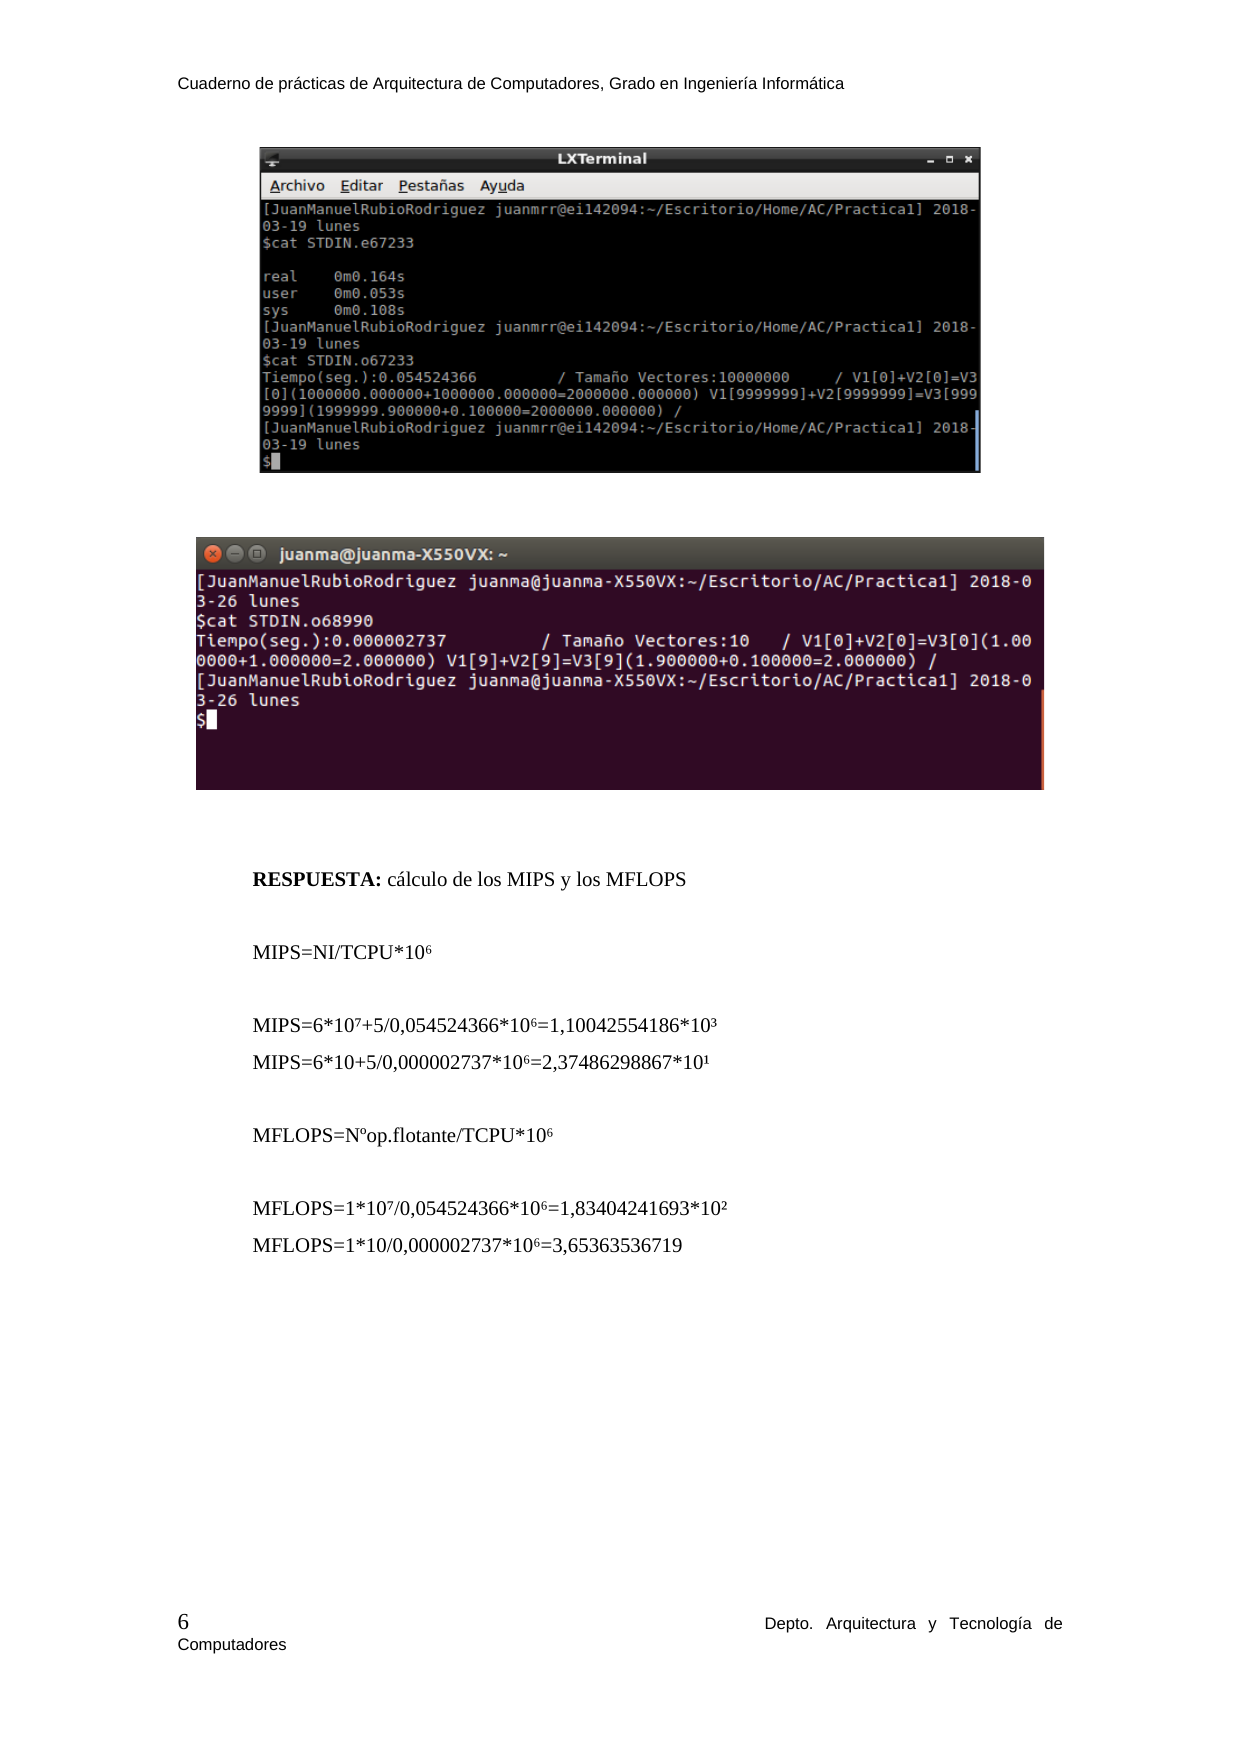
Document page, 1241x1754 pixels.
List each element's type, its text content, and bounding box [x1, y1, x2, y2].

picture [259, 147, 981, 473]
text MFLOPS=Nºop.flotante/TCPU*10⁶ [252, 1123, 1063, 1147]
text MFLOPS=1*10⁷/0,054524366*10⁶=1,83404241693*10² [252, 1196, 1063, 1220]
text MFLOPS=1*10/0,000002737*10⁶=3,65363536719 [252, 1232, 1063, 1257]
picture [196, 537, 1045, 790]
text RESPUESTA: cálculo de los MIPS y los MFLOPS [252, 867, 1063, 891]
text MIPS=6*10⁷+5/0,054524366*10⁶=1,10042554186*10³ [252, 1013, 1063, 1037]
text MIPS=6*10+5/0,000002737*10⁶=2,37486298867*10¹ [252, 1050, 1063, 1074]
text MIPS=NI/TCPU*10⁶ [252, 940, 1063, 964]
